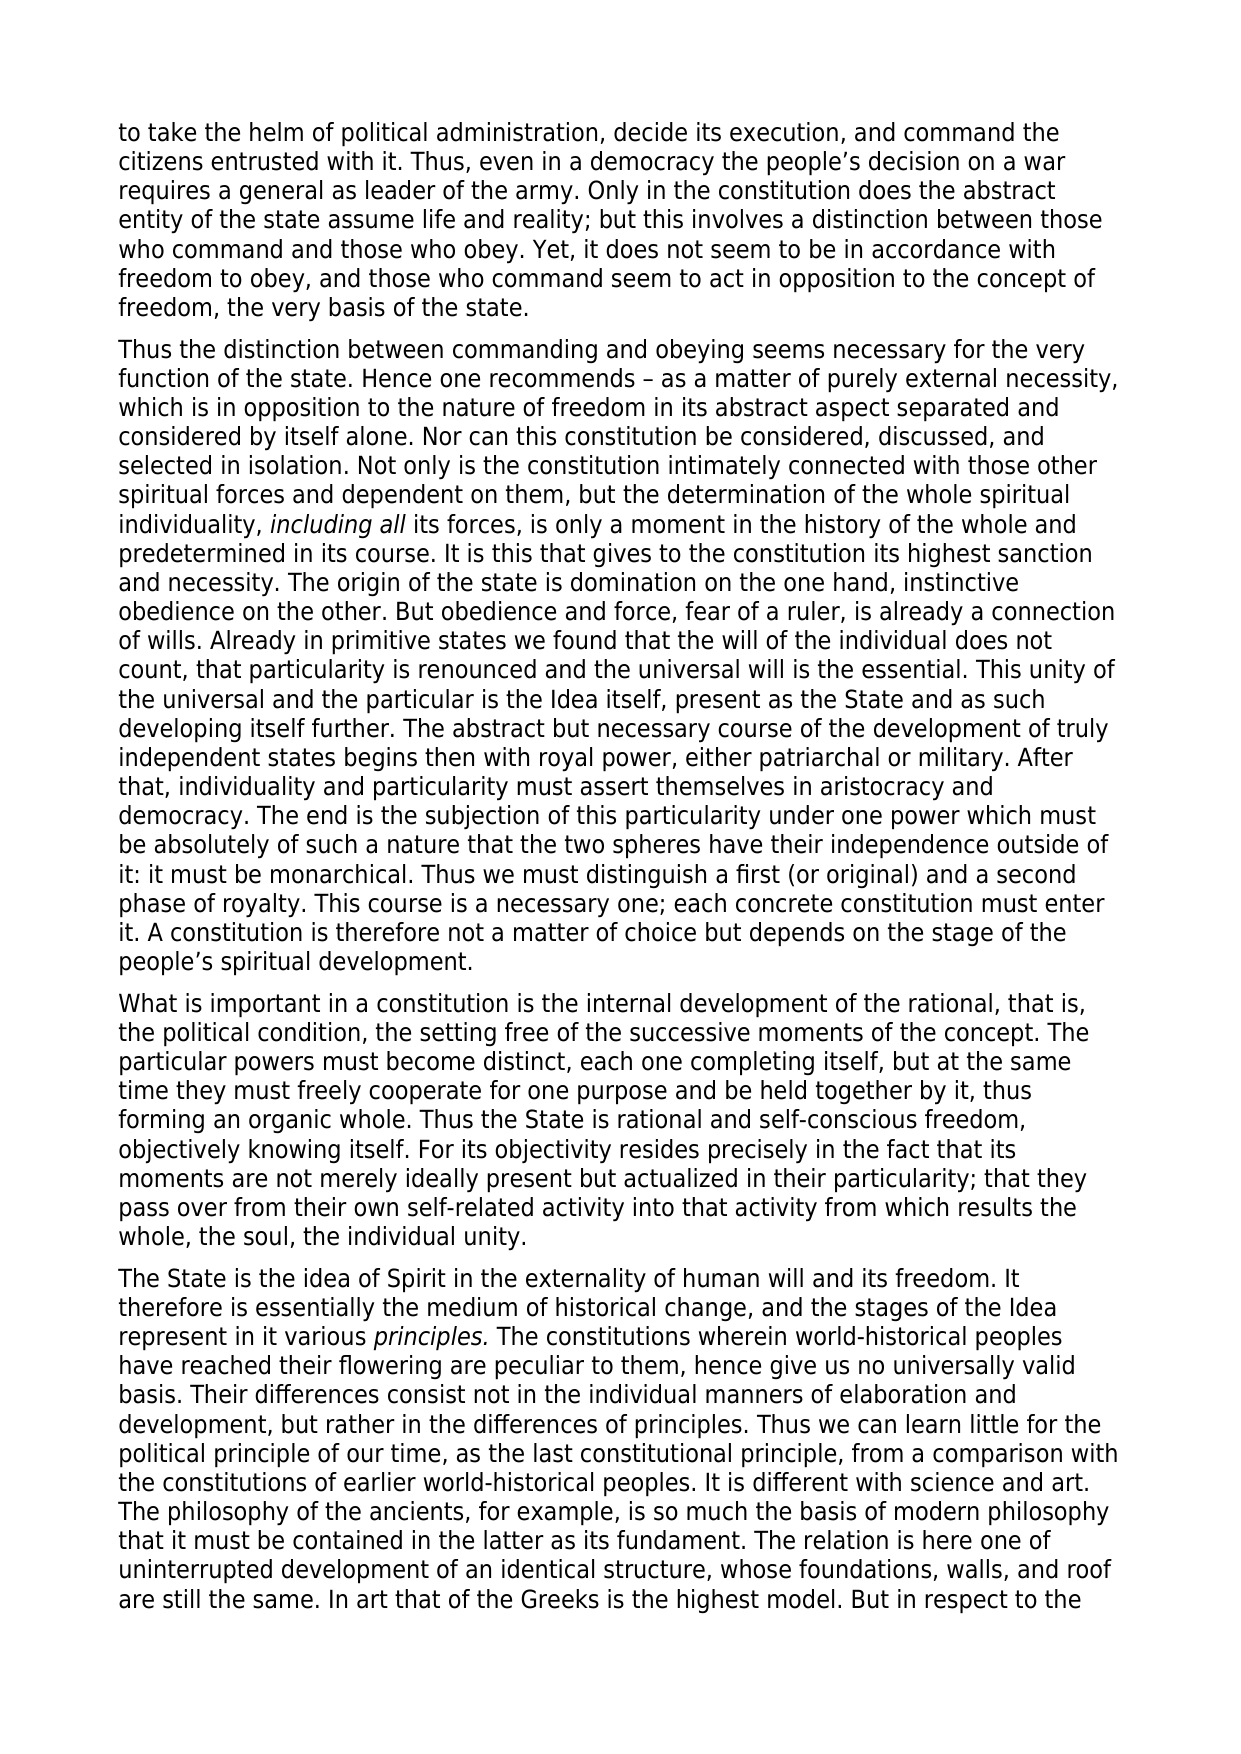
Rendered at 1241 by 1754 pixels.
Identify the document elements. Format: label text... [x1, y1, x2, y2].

text What is important in a constitution is the internal development of the rational, that is, the political condition, the setting free of the successive moments of the concept. The particular powers must become distinct, each one completing itself, but at the same time they must freely cooperate for one purpose and be held together by it, thus forming an organic whole. Thus the State is rational and self-conscious freedom, objectively knowing itself. For its objectivity resides precisely in the fact that its moments are not merely ideally present but actualized in their particularity; that they pass over from their own self-related activity into that activity from which results the whole, the soul, the individual unity. [118, 989, 1122, 1251]
text Thus the distinction between commanding and obeying seems necessary for the very function of the state. Hence one recommends – as a matter of purely external necessity, which is in opposition to the nature of freedom in its abstract aspect separated and considered by itself alone. Nor can this constitution be considered, discussed, and selected in isolation. Not only is the constitution intimately connected with those other spiritual forces and dependent on them, but the determination of the whole spiritual individuality, including all its forces, is only a moment in the history of the whole and predetermined in its course. It is this that gives to the constitution its highest sanction and necessity. The origin of the state is domination on the one hand, instinctive obedience on the other. But obedience and force, fear of a ruler, is already a connection of wills. Already in primitive states we found that the will of the individual does not count, that particularity is renounced and the universal will is the essential. This unity of the universal and the particular is the Idea itself, present as the State and as such developing itself further. The abstract but necessary course of the development of truly independent states begins then with royal power, either patriarchal or military. After that, individuality and particularity must assert themselves in aristocracy and democracy. The end is the subjection of this particularity under one power which must be absolutely of such a nature that the two spheres have their independence outside of it: it must be monarchical. Thus we must distinguish a first (or original) and a second phase of royalty. This course is a necessary one; each concrete constitution must enter it. A constitution is therefore not a matter of choice but depends on the stage of the people’s spiritual development. [118, 335, 1122, 976]
text to take the helm of political administration, decide its execution, and command the citizens entrusted with it. Thus, even in a democracy the people’s decision on a war requires a general as leader of the army. Only in the constitution does the abstract entity of the state assume life and reality; but this involves a distinction between those who command and those who obey. Yet, it does not seem to be in accordance with freedom to obey, and those who command seem to act in opposition to the concept of freedom, the very basis of the state. [118, 118, 1122, 322]
text The State is the idea of Spirit in the externality of human will and its freedom. It therefore is essentially the medium of historical change, and the stages of the Idea represent in it various principles. The constitutions wherein world-historical peoples have reached their flowering are peculiar to them, hence give us no universally valid basis. Their differences consist not in the individual manners of elaboration and development, but rather in the differences of principles. Thus we can learn little for the political principle of our time, as the last constitutional principle, from a comparison with the constitutions of earlier world-historical peoples. It is different with science and art. The philosophy of the ancients, for example, is so much the basis of modern philosophy that it must be contained in the latter as its fundament. The relation is here one of uninterrupted development of an identical structure, whose foundations, walls, and roof are still the same. In art that of the Greeks is the highest model. But in respect to the [118, 1264, 1122, 1614]
